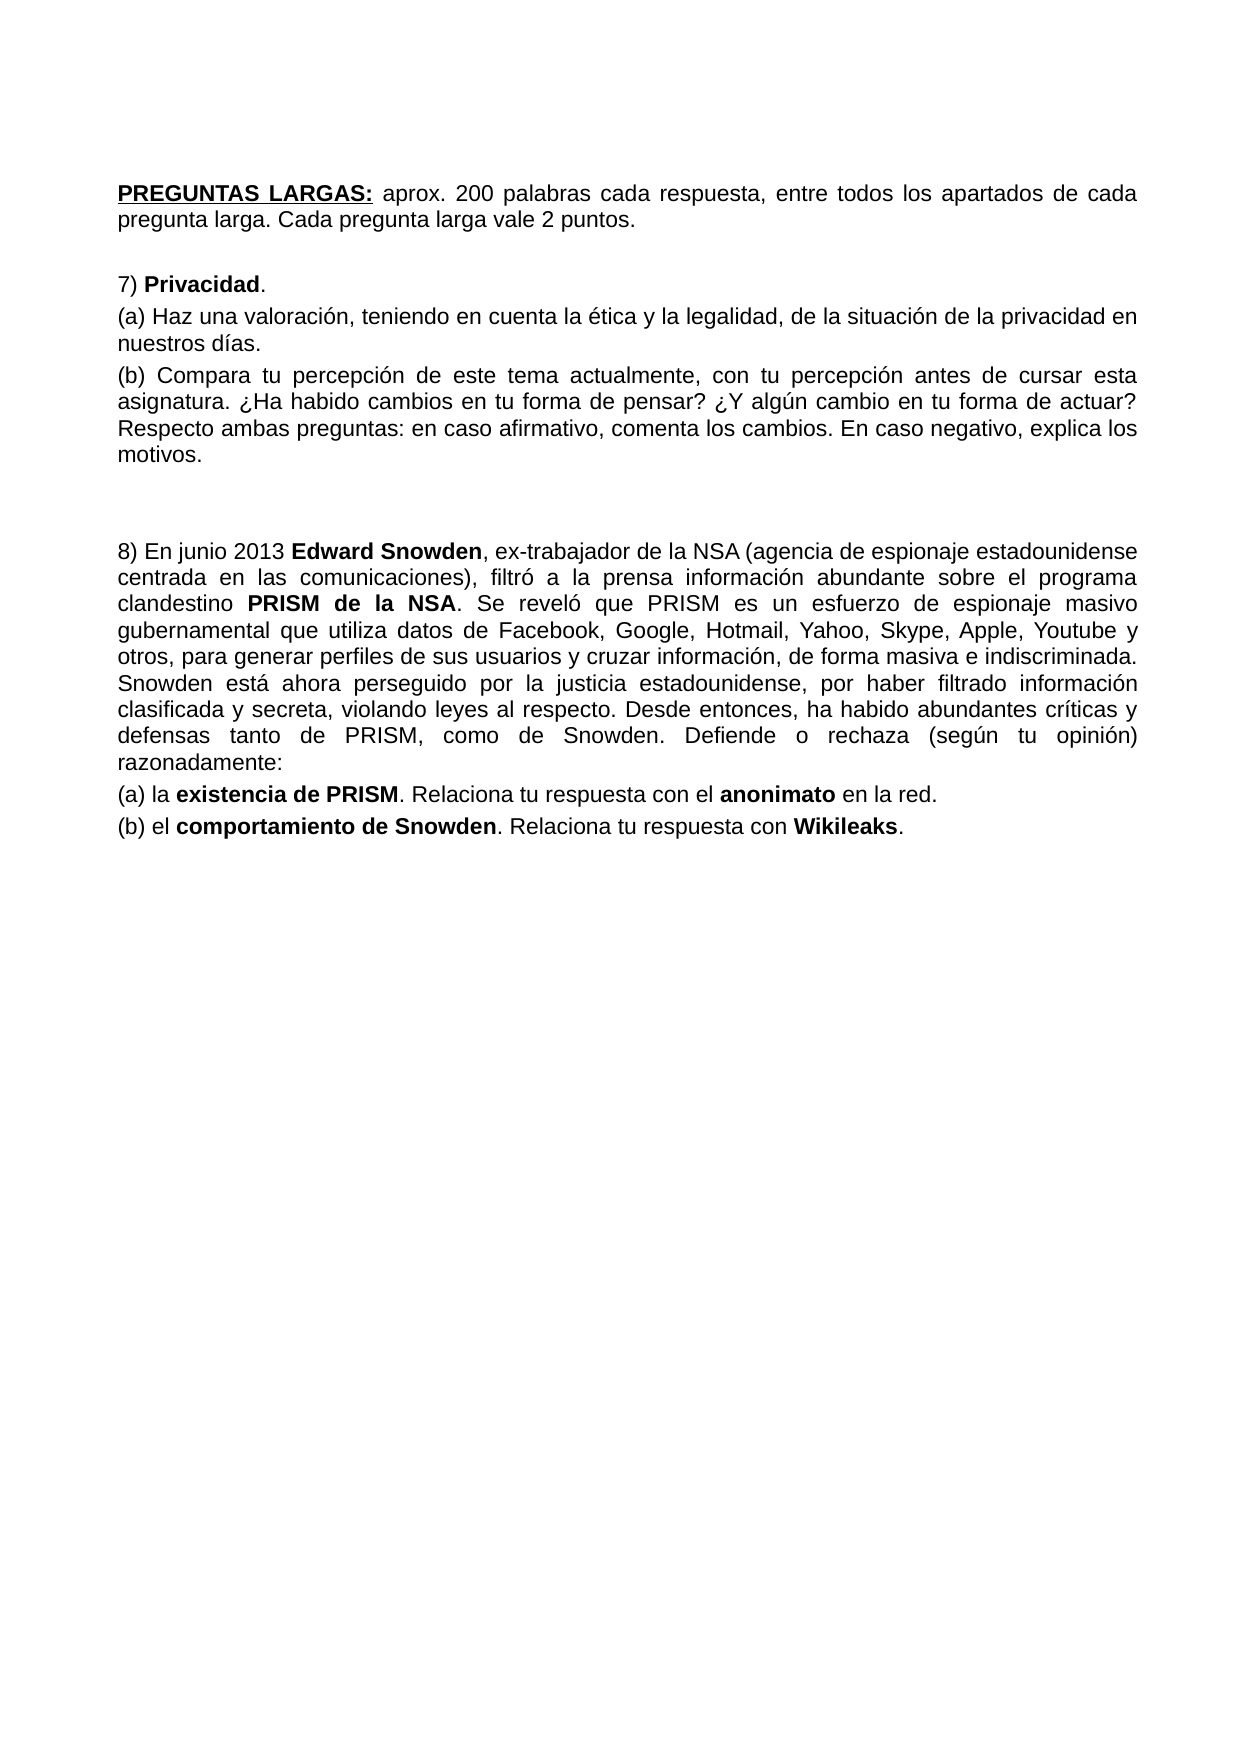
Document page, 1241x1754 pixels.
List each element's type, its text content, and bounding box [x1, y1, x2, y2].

text (b) Compara tu percepción de este tema actualmente, con tu percepción antes de cursar esta asignatura. ¿Ha habido cambios en tu forma de pensar? ¿Y algún cambio en tu forma de actuar? Respecto ambas preguntas: en caso afirmativo, comenta los cambios. En caso negativo, explica los motivos. [117, 362, 1138, 467]
text Preguntas largas: aprox. 200 palabras cada respuesta, entre todos los apartados de cada pregunta larga. Cada pregunta larga vale 2 puntos. [117, 180, 1138, 233]
text 8) En junio 2013 Edward Snowden, ex-trabajador de la NSA (agencia de espionaje estadounidense centrada en las comunicaciones), filtró a la prensa información abundante sobre el programa clandestino PRISM de la NSA. Se reveló que PRISM es un esfuerzo de espionaje masivo gubernamental que utiliza datos de Facebook, Google, Hotmail, Yahoo, Skype, Apple, Youtube y otros, para generar perfiles de sus usuarios y cruzar información, de forma masiva e indiscriminada. Snowden está ahora perseguido por la justicia estadounidense, por haber filtrado información clasificada y secreta, violando leyes al respecto. Desde entonces, ha habido abundantes críticas y defensas tanto de PRISM, como de Snowden. Defiende o rechaza (según tu opinión) razonadamente: [117, 538, 1138, 775]
text (a) Haz una valoración, teniendo en cuenta la ética y la legalidad, de la situación de la privacidad en nuestros días. [117, 303, 1138, 356]
text 7) Privacidad. [117, 271, 1138, 297]
text (b) el comportamiento de Snowden. Relaciona tu respuesta con Wikileaks. [117, 813, 1138, 839]
text (a) la existencia de PRISM. Relaciona tu respuesta con el anonimato en la red. [117, 781, 1138, 807]
